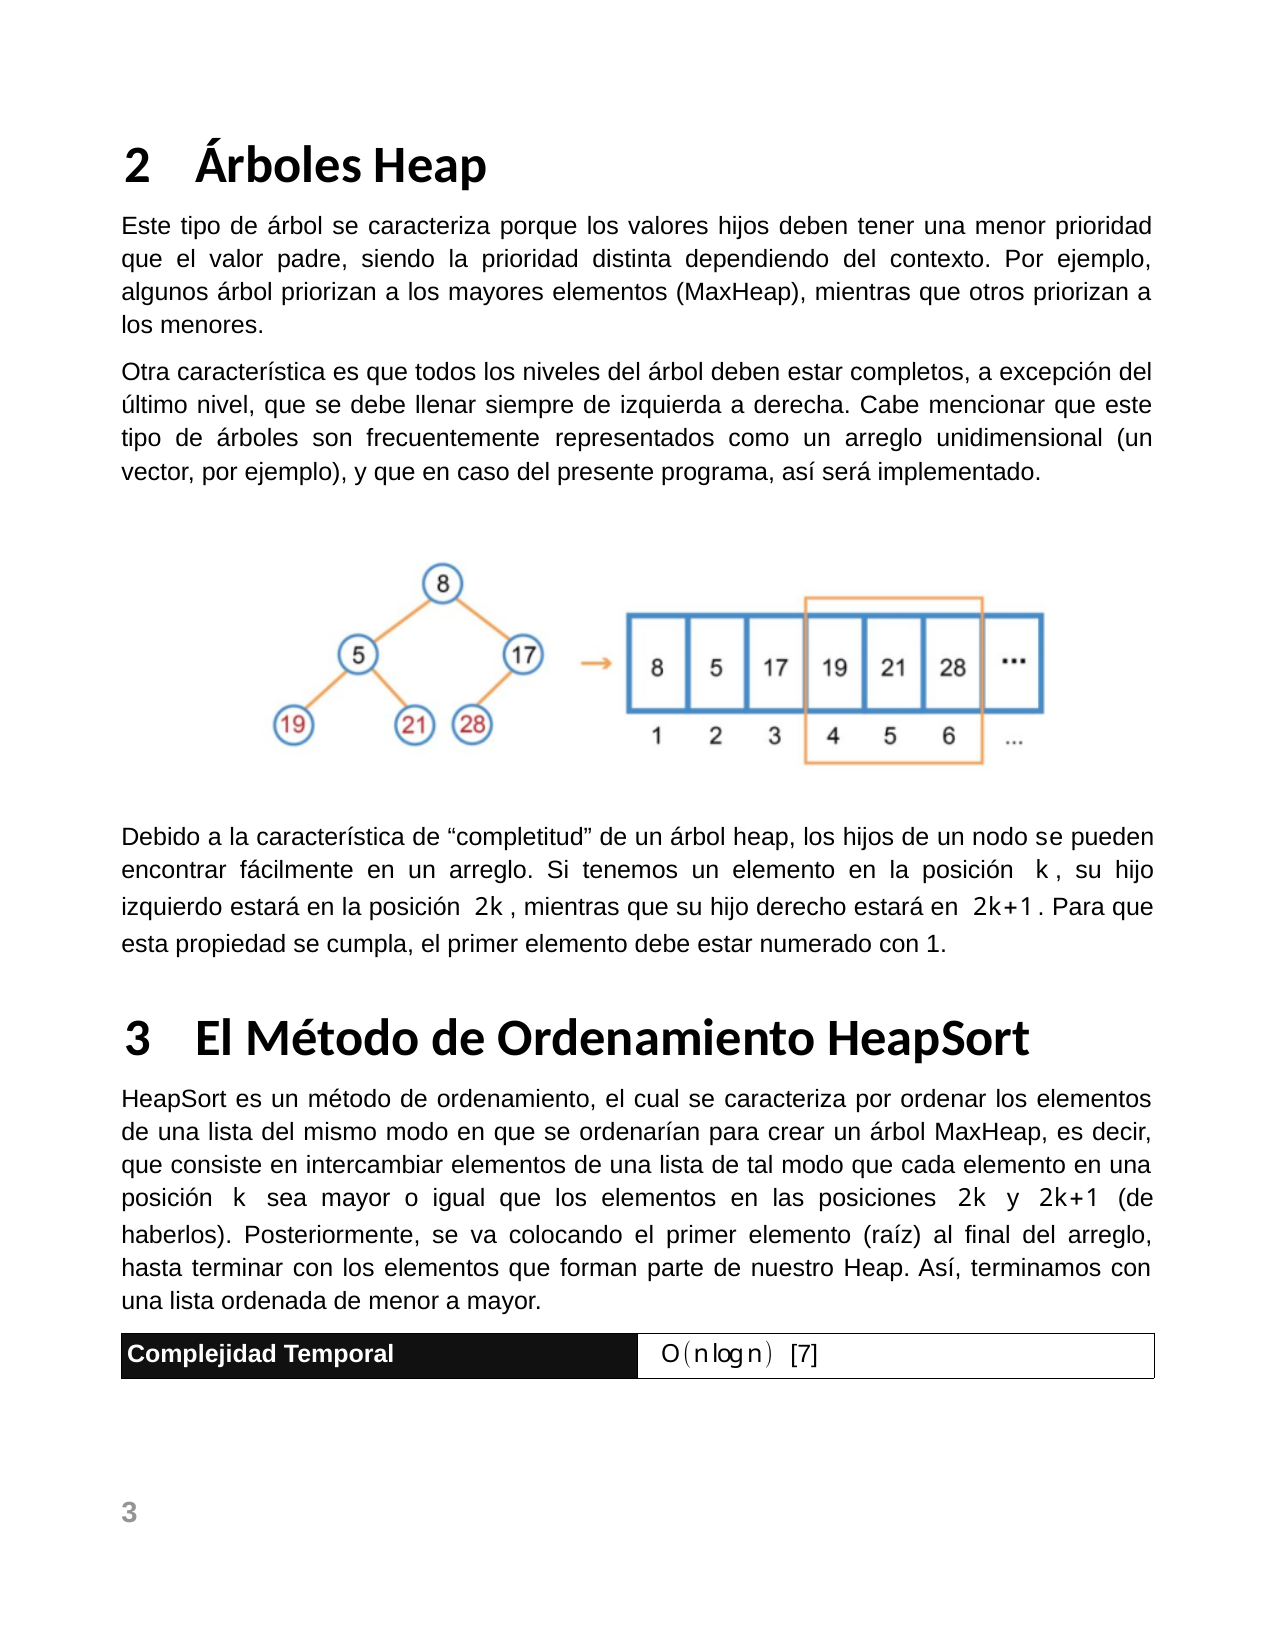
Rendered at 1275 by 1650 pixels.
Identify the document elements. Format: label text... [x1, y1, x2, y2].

subtitle Árboles Heap [121, 128, 1154, 198]
table_header [7] [638, 1334, 1154, 1378]
text Este tipo de árbol se caracteriza porque los valores hijos deben tener una menor prioridad que el valor padre, siendo la prioridad distinta dependiendo del contexto. Por ejemplo, algunos árbol priorizan a los mayores elementos (MaxHeap), mientras que otros priorizan a los menores. [121, 211, 1154, 338]
picture [206, 541, 1069, 780]
text Otra característica es que todos los niveles del árbol deben estar completos, a excepción del último nivel, que se debe llenar siempre de izquierda a derecha. Cabe mencionar que este tipo de árboles son frecuentemente representados como un arreglo unidimensional (un vector, por ejemplo), y que en caso del presente programa, así será implementado. [121, 357, 1154, 485]
table_header Complejidad Temporal [122, 1334, 637, 1378]
text Debido a la característica de “completitud” de un árbol heap, los hijos de un nodo se pueden encontrar fácilmente en un arreglo. Si tenemos un elemento en la posición , su hijo izquierdo estará en la posición , mientras que su hijo derecho estará en . Para que esta propiedad se cumpla, el primer elemento debe estar numerado con 1. [121, 504, 1154, 957]
subtitle El Método de Ordenamiento HeapSort [121, 1001, 1154, 1071]
text HeapSort es un método de ordenamiento, el cual se caracteriza por ordenar los elementos de una lista del mismo modo en que se ordenarían para crear un árbol MaxHeap, es decir, que consiste en intercambiar elementos de una lista de tal modo que cada elemento en una posición sea mayor o igual que los elementos en las posiciones y (de haberlos). Posteriormente, se va colocando el primer elemento (raíz) al final del arreglo, hasta terminar con los elementos que forman parte de nuestro Heap. Así, terminamos con una lista ordenada de menor a mayor. [121, 1084, 1154, 1314]
